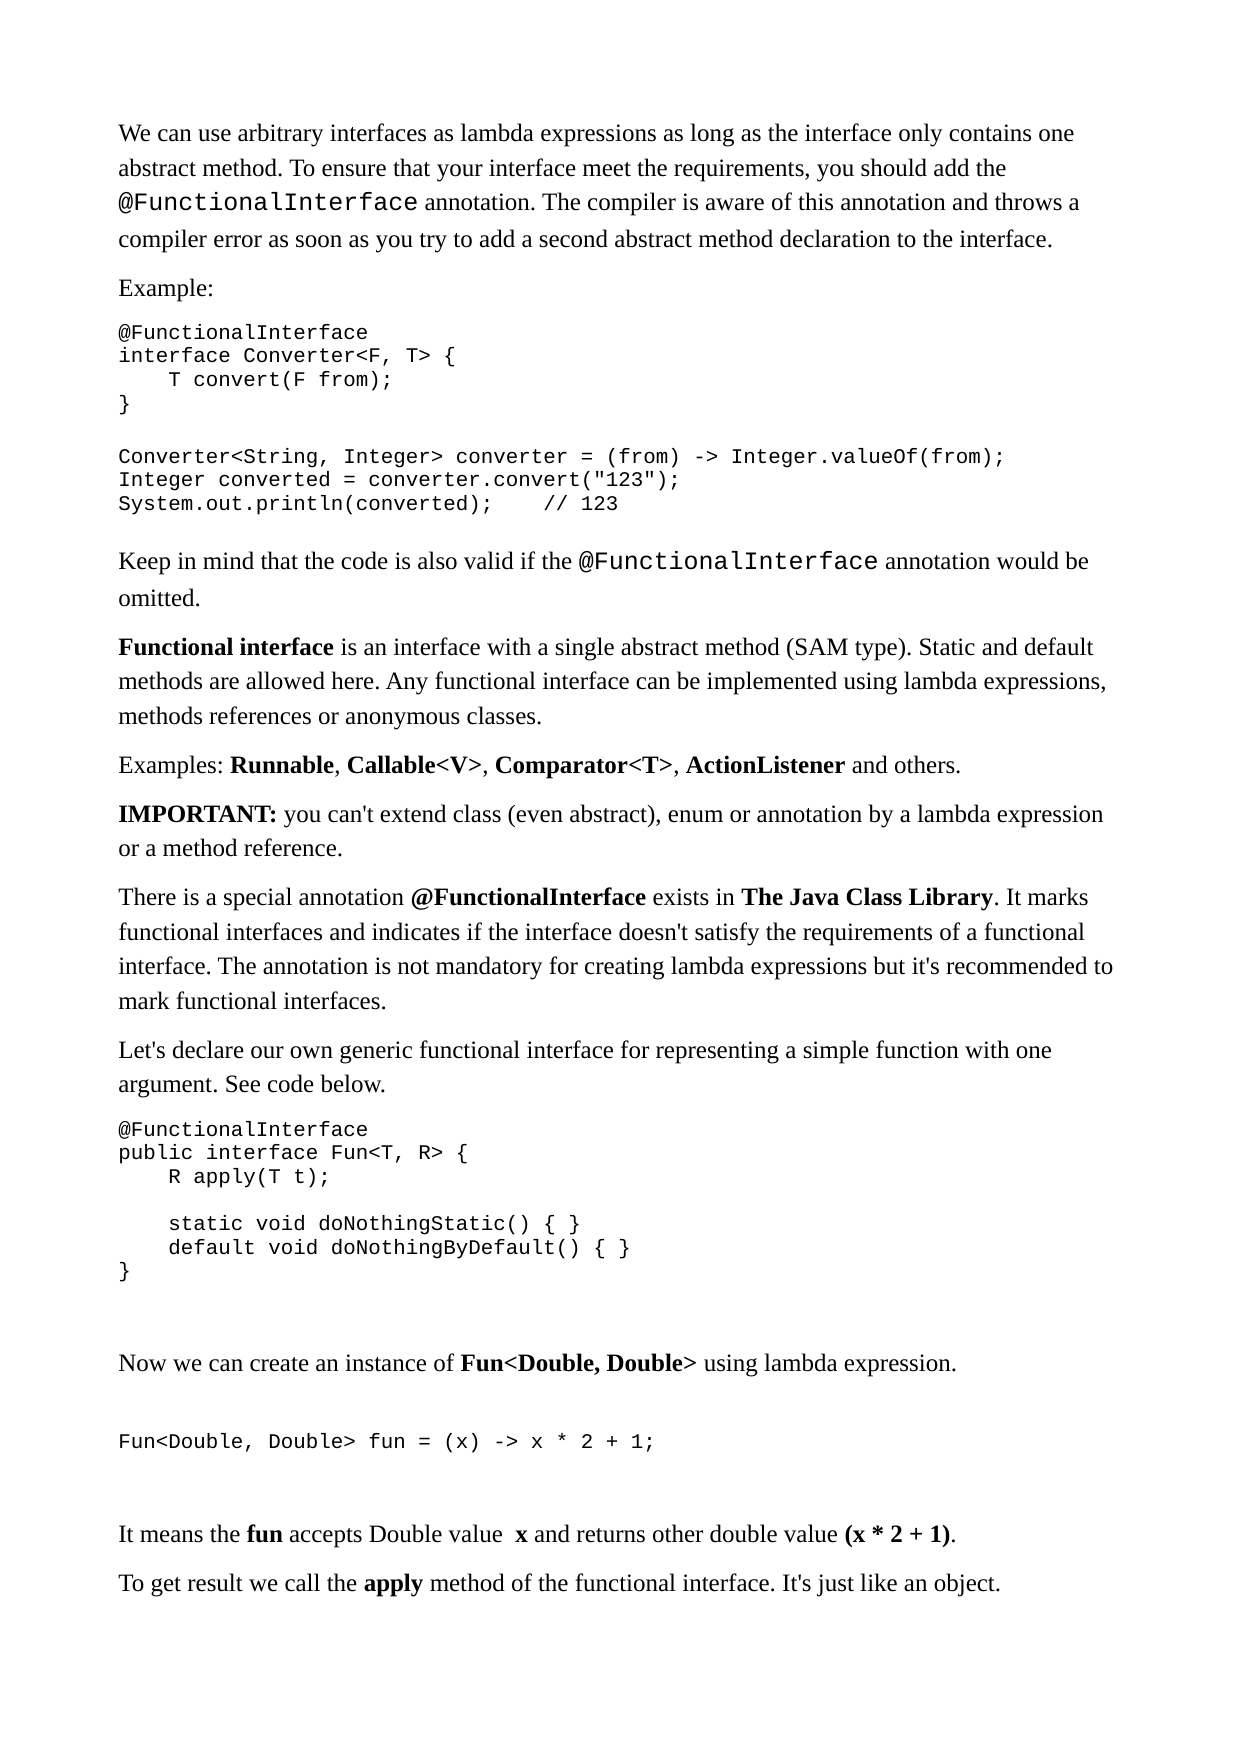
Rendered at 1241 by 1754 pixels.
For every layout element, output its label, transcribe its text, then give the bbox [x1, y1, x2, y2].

text Converter<String, Integer> converter = (from) -> Integer.valueOf(from); [118, 446, 1122, 469]
text Now we can create an instance of Fun<Double, Double> using lambda expression. [118, 1348, 1122, 1377]
text public interface Fun<T, R> { [118, 1142, 1122, 1166]
text } [118, 1260, 1122, 1284]
text @FunctionalInterface [118, 1118, 1122, 1142]
text Let's declare our own generic functional interface for representing a simple function with one argument. See code below. [118, 1035, 1122, 1098]
text To get result we call the apply method of the functional interface. It's just like an object. [118, 1568, 1122, 1597]
text interface Converter<F, T> { [118, 345, 1122, 369]
text Integer converted = converter.convert("123"); [118, 469, 1122, 493]
text Examples: Runnable, Callable<V>, Comparator<T>, ActionListener and others. [118, 750, 1122, 779]
text T convert(F from); [118, 369, 1122, 393]
text @FunctionalInterface [118, 322, 1122, 345]
text Example: [118, 273, 1122, 301]
text There is a special annotation @FunctionalInterface exists in The Java Class Library. It marks functional interfaces and indicates if the interface doesn't satisfy the requirements of a functional interface. The annotation is not mandatory for creating lambda expressions but it's recommended to mark functional interfaces. [118, 882, 1122, 1015]
text IMPORTANT: you can't extend class (even abstract), enum or annotation by a lambda expression or a method reference. [118, 799, 1122, 862]
text Functional interface is an interface with a single abstract method (SAM type). Static and default methods are allowed here. Any functional interface can be implemented using lambda expressions, methods references or anonymous classes. [118, 632, 1122, 729]
text System.out.println(converted); // 123 [118, 493, 1122, 517]
text It means the fun accepts Double value x and returns other double value (x * 2 + 1). [118, 1485, 1122, 1548]
text Keep in mind that the code is also valid if the @FunctionalInterface annotation would be omitted. [118, 546, 1122, 612]
text Fun<Double, Double> fun = (x) -> x * 2 + 1; [118, 1432, 1122, 1455]
text We can use arbitrary interfaces as lambda expressions as long as the interface only contains one abstract method. To ensure that your interface meet the requirements, you should add the @FunctionalInterface annotation. The compiler is aware of this annotation and throws a compiler error as soon as you try to add a second abstract method declaration to the interface. [118, 118, 1122, 252]
text static void doNothingStatic() { } [118, 1213, 1122, 1237]
text R apply(T t); [118, 1166, 1122, 1189]
text } [118, 393, 1122, 416]
text default void doNothingByDefault() { } [118, 1237, 1122, 1260]
